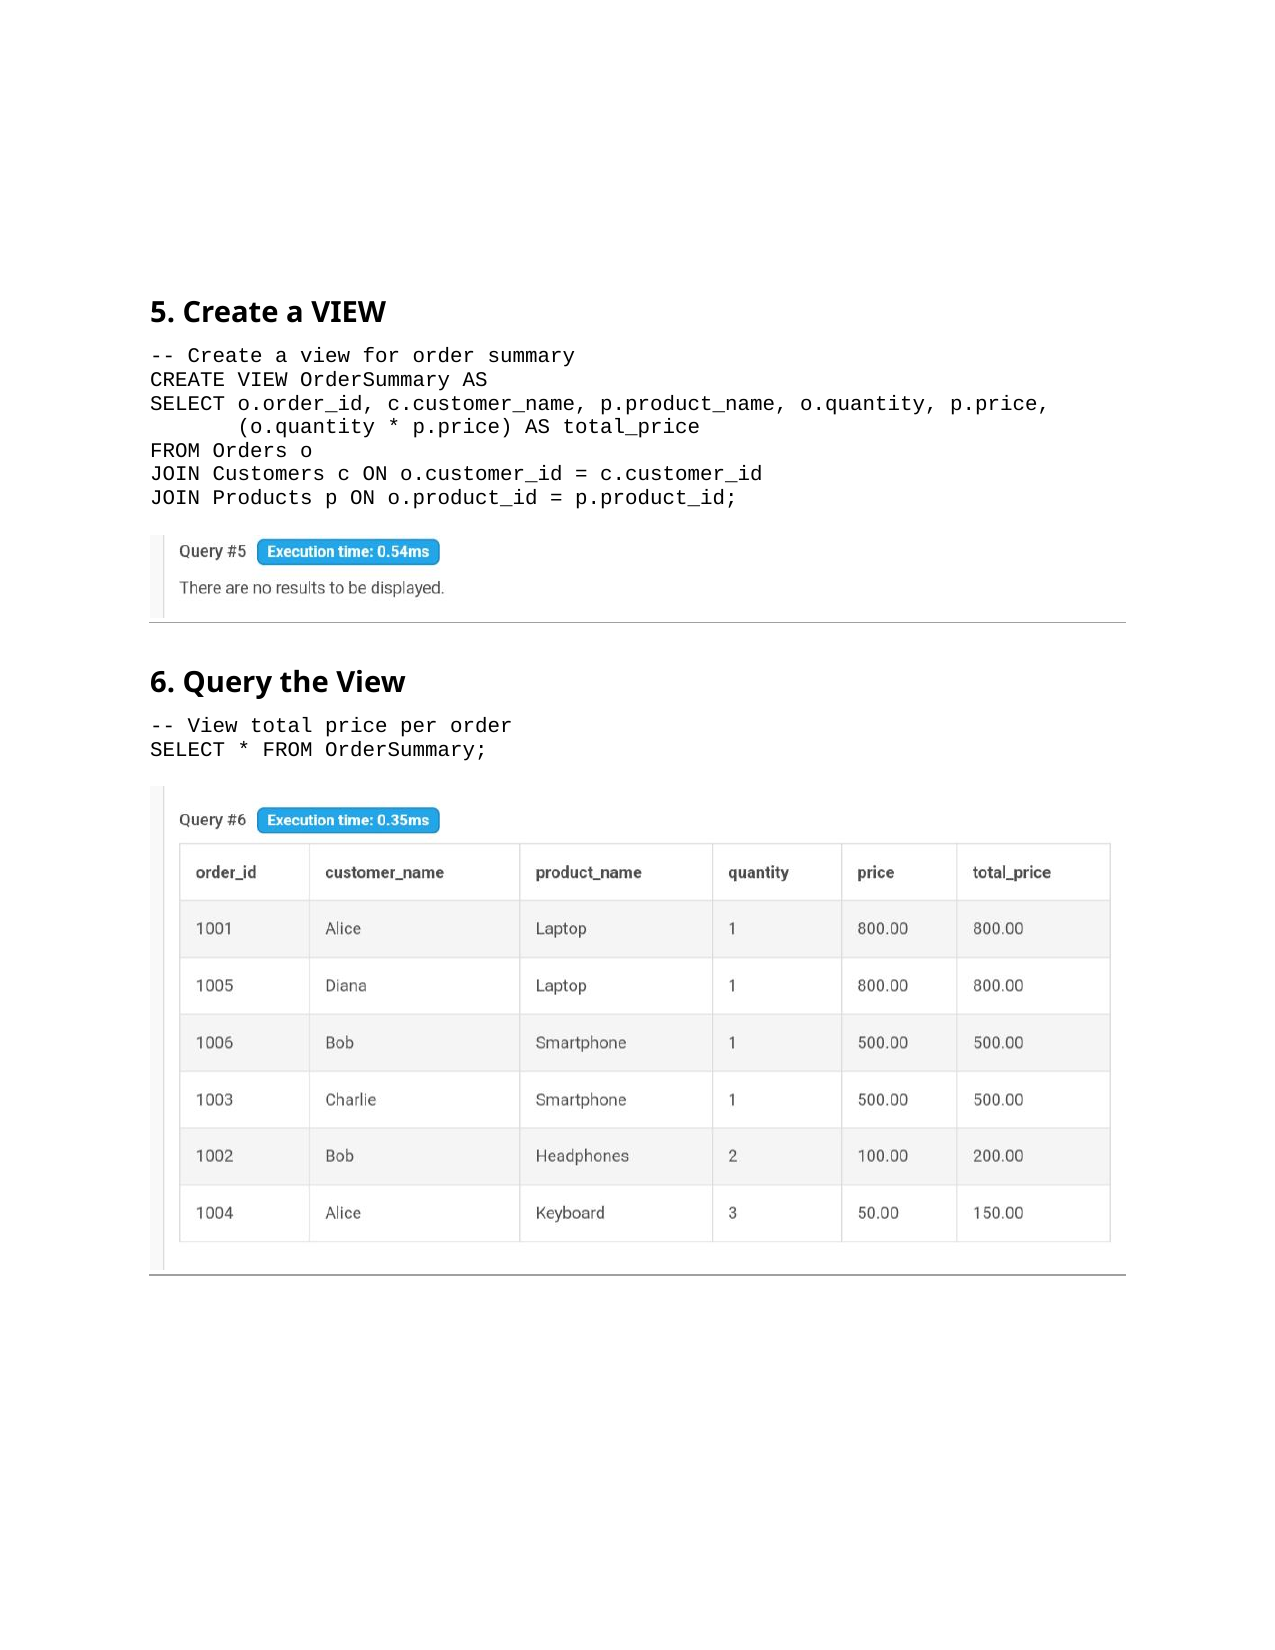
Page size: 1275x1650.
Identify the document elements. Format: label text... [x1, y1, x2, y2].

text JOIN Customers c ON o.customer_id = c.customer_id [150, 463, 1125, 487]
subtitle 6. Query the View [150, 661, 1125, 701]
text -- Create a view for order summary [150, 345, 1125, 369]
subtitle 5. Create a VIEW [150, 291, 1125, 331]
text JOIN Products p ON o.product_id = p.product_id; [150, 487, 1125, 511]
text SELECT o.order_id, c.customer_name, p.product_name, o.quantity, p.price, [150, 392, 1125, 416]
text SELECT * FROM OrderSummary; [150, 739, 1125, 762]
text (o.quantity * p.price) AS total_price [150, 416, 1125, 440]
text FROM Orders o [150, 440, 1125, 463]
text -- View total price per order [150, 715, 1125, 739]
text CREATE VIEW OrderSummary AS [150, 369, 1125, 392]
